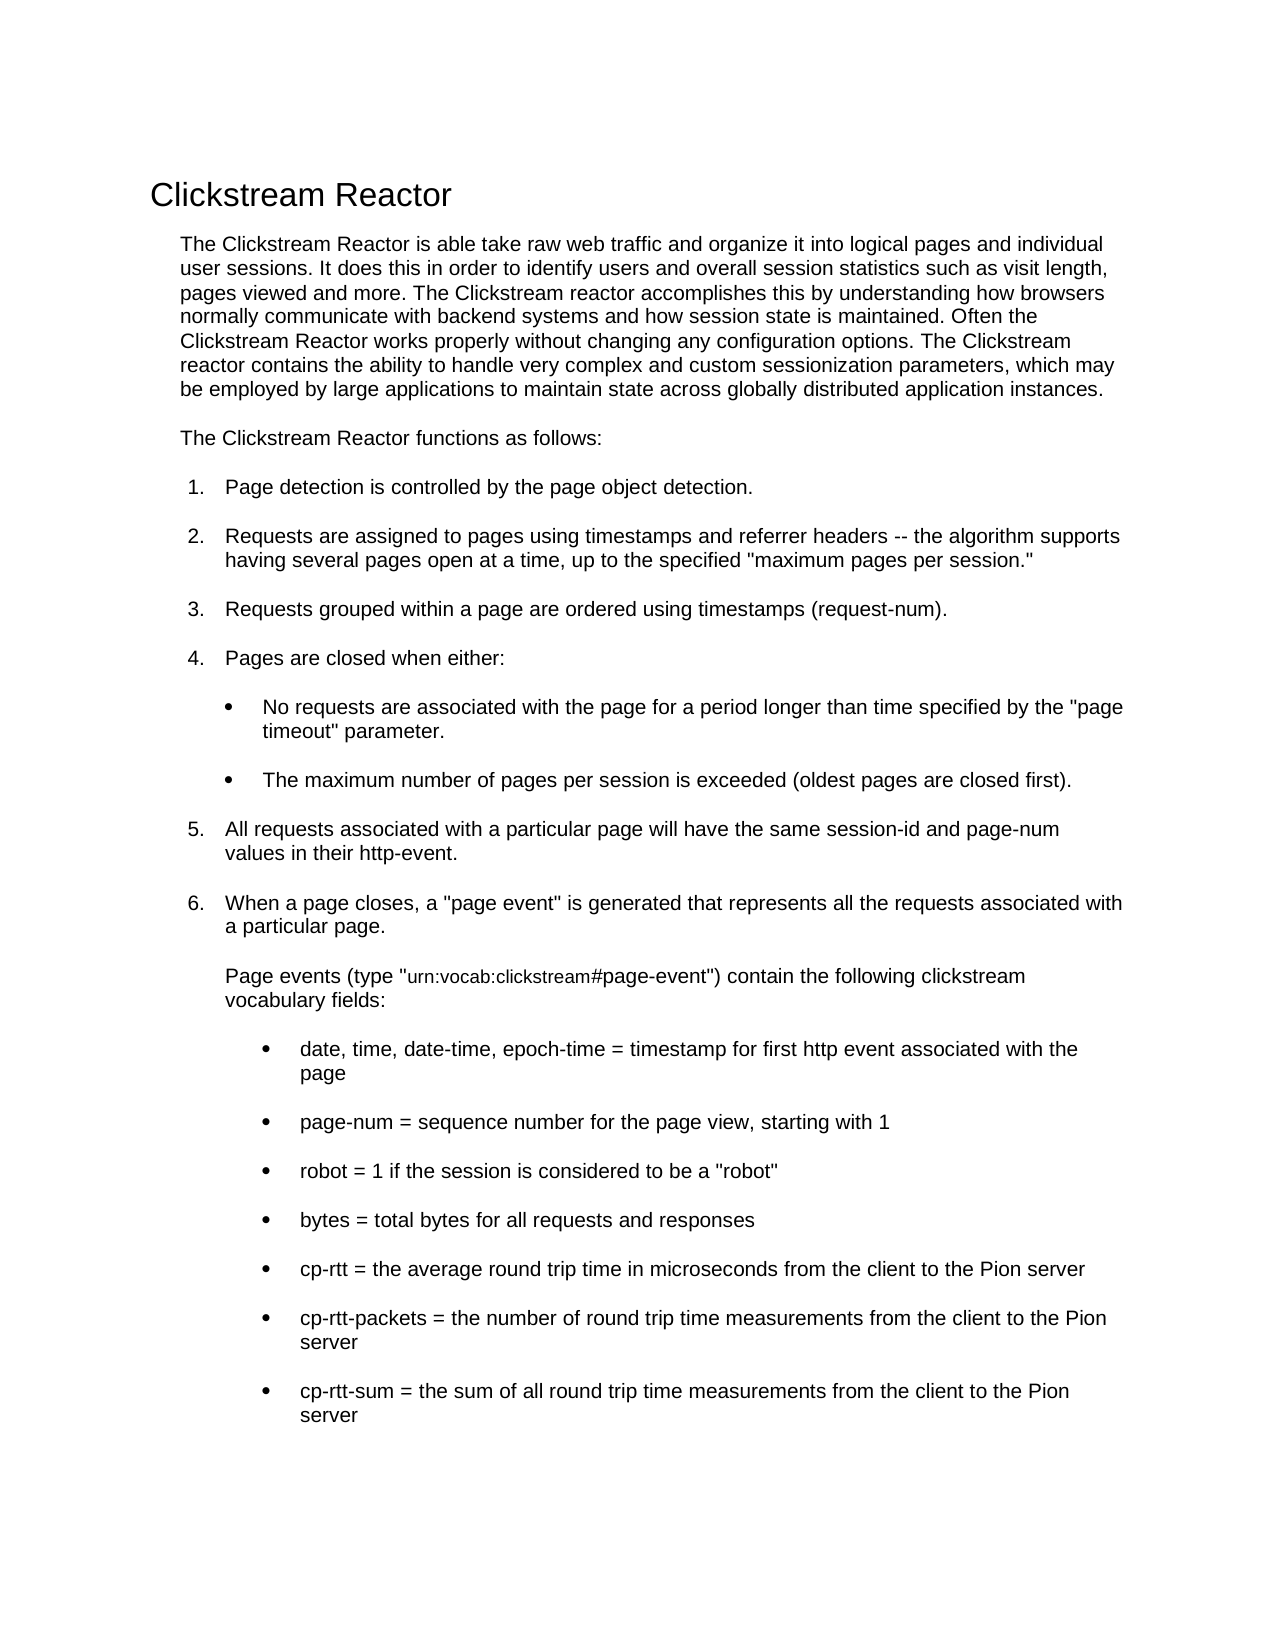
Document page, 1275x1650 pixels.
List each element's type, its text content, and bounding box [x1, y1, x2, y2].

list cp-rtt-packets = the number of round trip time measurements from the client to the Pion server [262, 1306, 1125, 1354]
list When a page closes, a "page event" is generated that represents all the requests associated with a particular page. [187, 890, 1125, 938]
list Pages are closed when either: [187, 646, 1125, 670]
list Page detection is controlled by the page object detection. [187, 475, 1125, 499]
text The Clickstream Reactor is able take raw web traffic and organize it into logical pages and individual user sessions. It does this in order to identify users and overall session statistics such as visit length, pages viewed and more. The Clickstream reactor accomplishes this by understanding how browsers normally communicate with backend systems and how session state is maintained. Often the Clickstream Reactor works properly without changing any configuration options. The Clickstream reactor contains the ability to handle very complex and custom sessionization parameters, which may be employed by large applications to maintain state across globally distributed application instances. [180, 232, 1125, 401]
subtitle Clickstream Reactor [150, 175, 1125, 213]
list No requests are associated with the page for a period longer than time specified by the "page timeout" parameter. [225, 695, 1125, 743]
list date, time, date-time, epoch-time = timestamp for first http event associated with the page [262, 1037, 1125, 1085]
list cp-rtt-sum = the sum of all round trip time measurements from the client to the Pion server [262, 1379, 1125, 1427]
list The maximum number of pages per session is exceeded (oldest pages are closed first). [225, 768, 1125, 792]
list Page events (type "urn:vocab:clickstream#page-event") contain the following clickstream vocabulary fields: [225, 963, 1125, 1012]
list All requests associated with a particular page will have the same session-id and page-num values in their http-event. [187, 817, 1125, 865]
list bytes = total bytes for all requests and responses [262, 1208, 1125, 1232]
list robot = 1 if the session is considered to be a "robot" [262, 1159, 1125, 1183]
list Requests are assigned to pages using timestamps and referrer headers -- the algorithm supports having several pages open at a time, up to the specified "maximum pages per session." [187, 524, 1125, 572]
list page-num = sequence number for the page view, starting with 1 [262, 1110, 1125, 1134]
list Requests grouped within a page are ordered using timestamps (request-num). [187, 597, 1125, 621]
text The Clickstream Reactor functions as follows: [180, 426, 1125, 450]
list cp-rtt = the average round trip time in microseconds from the client to the Pion server [262, 1257, 1125, 1281]
